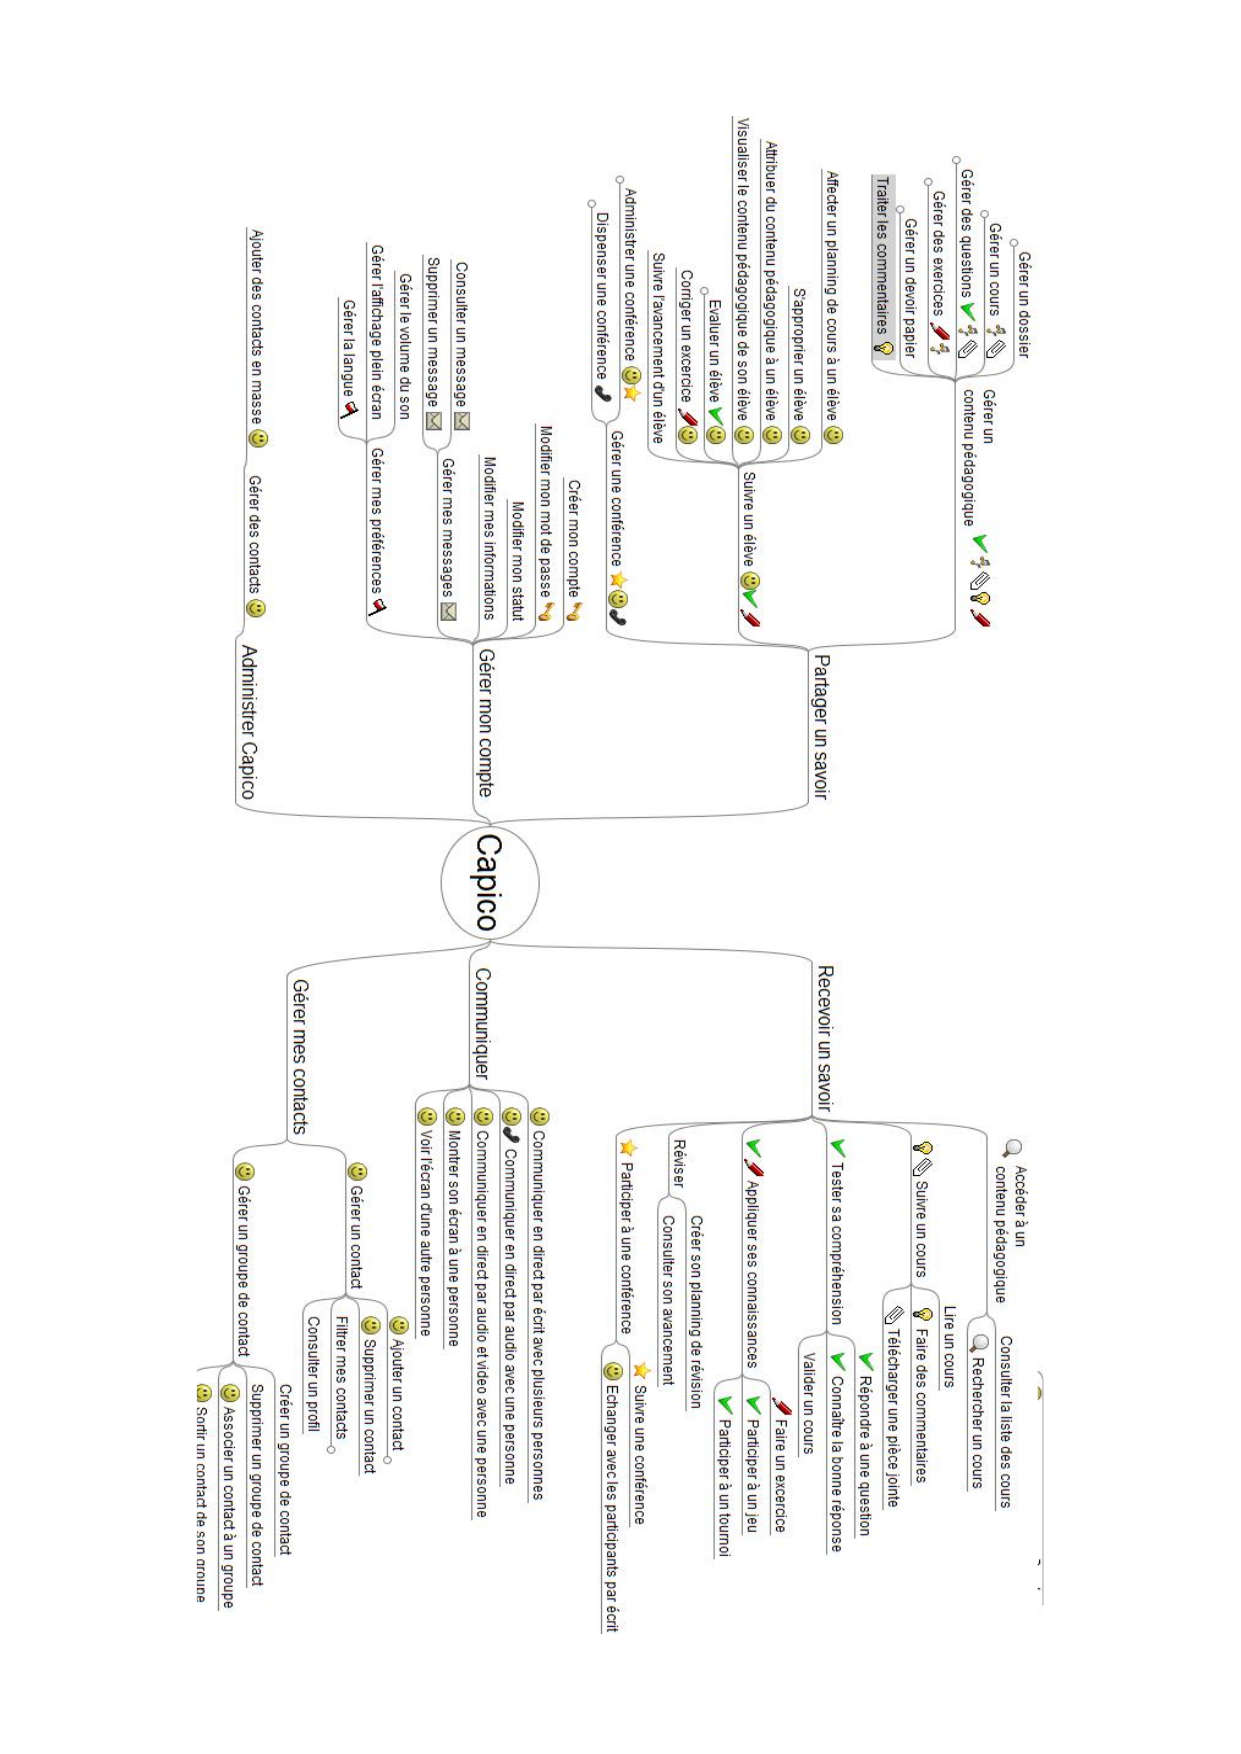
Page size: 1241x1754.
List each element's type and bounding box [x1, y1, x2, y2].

picture [196, 116, 1044, 1634]
